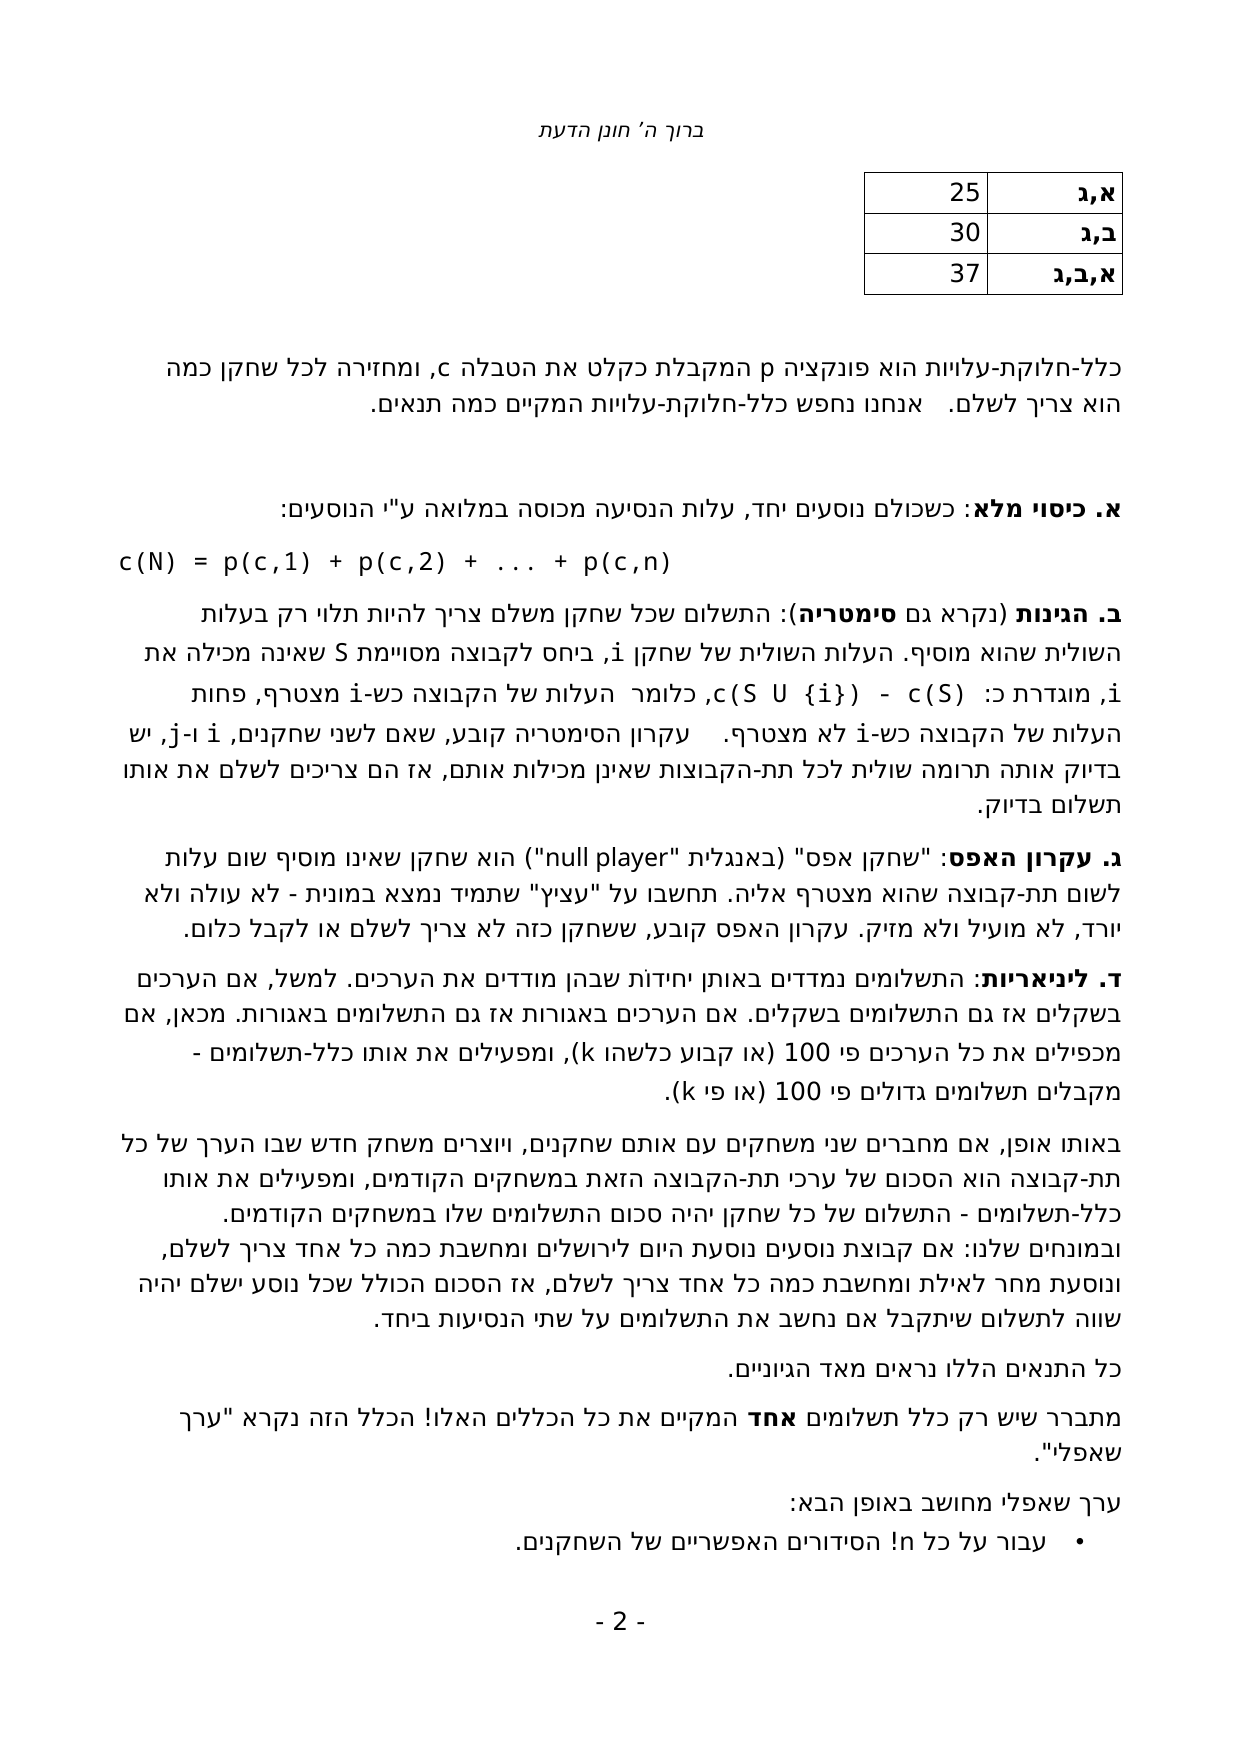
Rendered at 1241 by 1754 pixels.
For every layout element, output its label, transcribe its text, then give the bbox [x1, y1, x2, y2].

table_cell 37 [865, 254, 987, 294]
text א. כיסוי מלא: כשכולם נוסעים יחד, עלות הנסיעה מכוסה במלואה ע"י הנוסעים: [118, 494, 1122, 524]
text כל התנאים הללו נראים מאד הגיוניים. [118, 1354, 1122, 1383]
text ב. הגינות (נקרא גם סימטריה): התשלום שכל שחקן משלם צריך להיות תלוי רק בעלות השולית שהוא מוסיף. העלות השולית של שחקן i, ביחס לקבוצה מסויימת S שאינה מכילה את i, מוגדרת כ: c(S U {i}) - c(S), כלומר העלות של הקבוצה כש-i מצטרף, פחות העלות של הקבוצה כש-i לא מצטרף. עקרון הסימטריה קובע, שאם לשני שחקנים, i ו-j, יש בדיוק אותה תרומה שולית לכל תת-הקבוצות שאינן מכילות אותם, אז הם צריכים לשלם את אותו תשלום בדיוק. [118, 599, 1122, 819]
table_cell א,ג [988, 173, 1122, 213]
text באותו אופן, אם מחברים שני משחקים עם אותם שחקנים, ויוצרים משחק חדש שבו הערך של כל תת-קבוצה הוא הסכום של ערכי תת-הקבוצה הזאת במשחקים הקודמים, ומפעילים את אותו כלל-תשלומים - התשלום של כל שחקן יהיה סכום התשלומים שלו במשחקים הקודמים. ובמונחים שלנו: אם קבוצת נוסעים נוסעת היום לירושלים ומחשבת כמה כל אחד צריך לשלם, ונוסעת מחר לאילת ומחשבת כמה כל אחד צריך לשלם, אז הסכום הכולל שכל נוסע ישלם יהיה שווה לתשלום שיתקבל אם נחשב את התשלומים על שתי הנסיעות ביחד. [118, 1129, 1122, 1334]
text c(N) = p(c,1) + p(c,2) + ... + p(c,n) [118, 544, 1122, 578]
list עבור על כל n! הסידורים האפשריים של השחקנים. [118, 1523, 1084, 1557]
table_cell א,ב,ג [988, 254, 1122, 294]
table_cell 25 [865, 173, 987, 213]
text כלל-חלוקת-עלויות הוא פונקציה p המקבלת כקלט את הטבלה c, ומחזירה לכל שחקן כמה הוא צריך לשלם. אנחנו נחפש כלל-חלוקת-עלויות המקיים כמה תנאים. [118, 349, 1122, 419]
text מתברר שיש רק כלל תשלומים אחד המקיים את כל הכללים האלו! הכלל הזה נקרא "ערך שאפלי". [118, 1404, 1122, 1468]
table_cell 30 [865, 214, 987, 253]
table_cell ב,ג [988, 214, 1122, 253]
text ד. ליניאריות: התשלומים נמדדים באותן יחידוֹת שבהן מודדים את הערכים. למשל, אם הערכים בשקלים אז גם התשלומים בשקלים. אם הערכים באגורות אז גם התשלומים באגורות. מכאן, אם מכפילים את כל הערכים פי 100 (או קבוע כלשהו k), ומפעילים את אותו כלל-תשלומים - מקבלים תשלומים גדולים פי 100 (או פי k). [118, 964, 1122, 1108]
text ערך שאפלי מחושב באופן הבא: [118, 1488, 1122, 1517]
text ג. עקרון האפס: "שחקן אפס" (באנגלית "null player") הוא שחקן שאינו מוסיף שום עלות לשום תת-קבוצה שהוא מצטרף אליה. תחשבו על "עציץ" שתמיד נמצא במונית - לא עולה ולא יורד, לא מועיל ולא מזיק. עקרון האפס קובע, ששחקן כזה לא צריך לשלם או לקבל כלום. [118, 840, 1122, 944]
